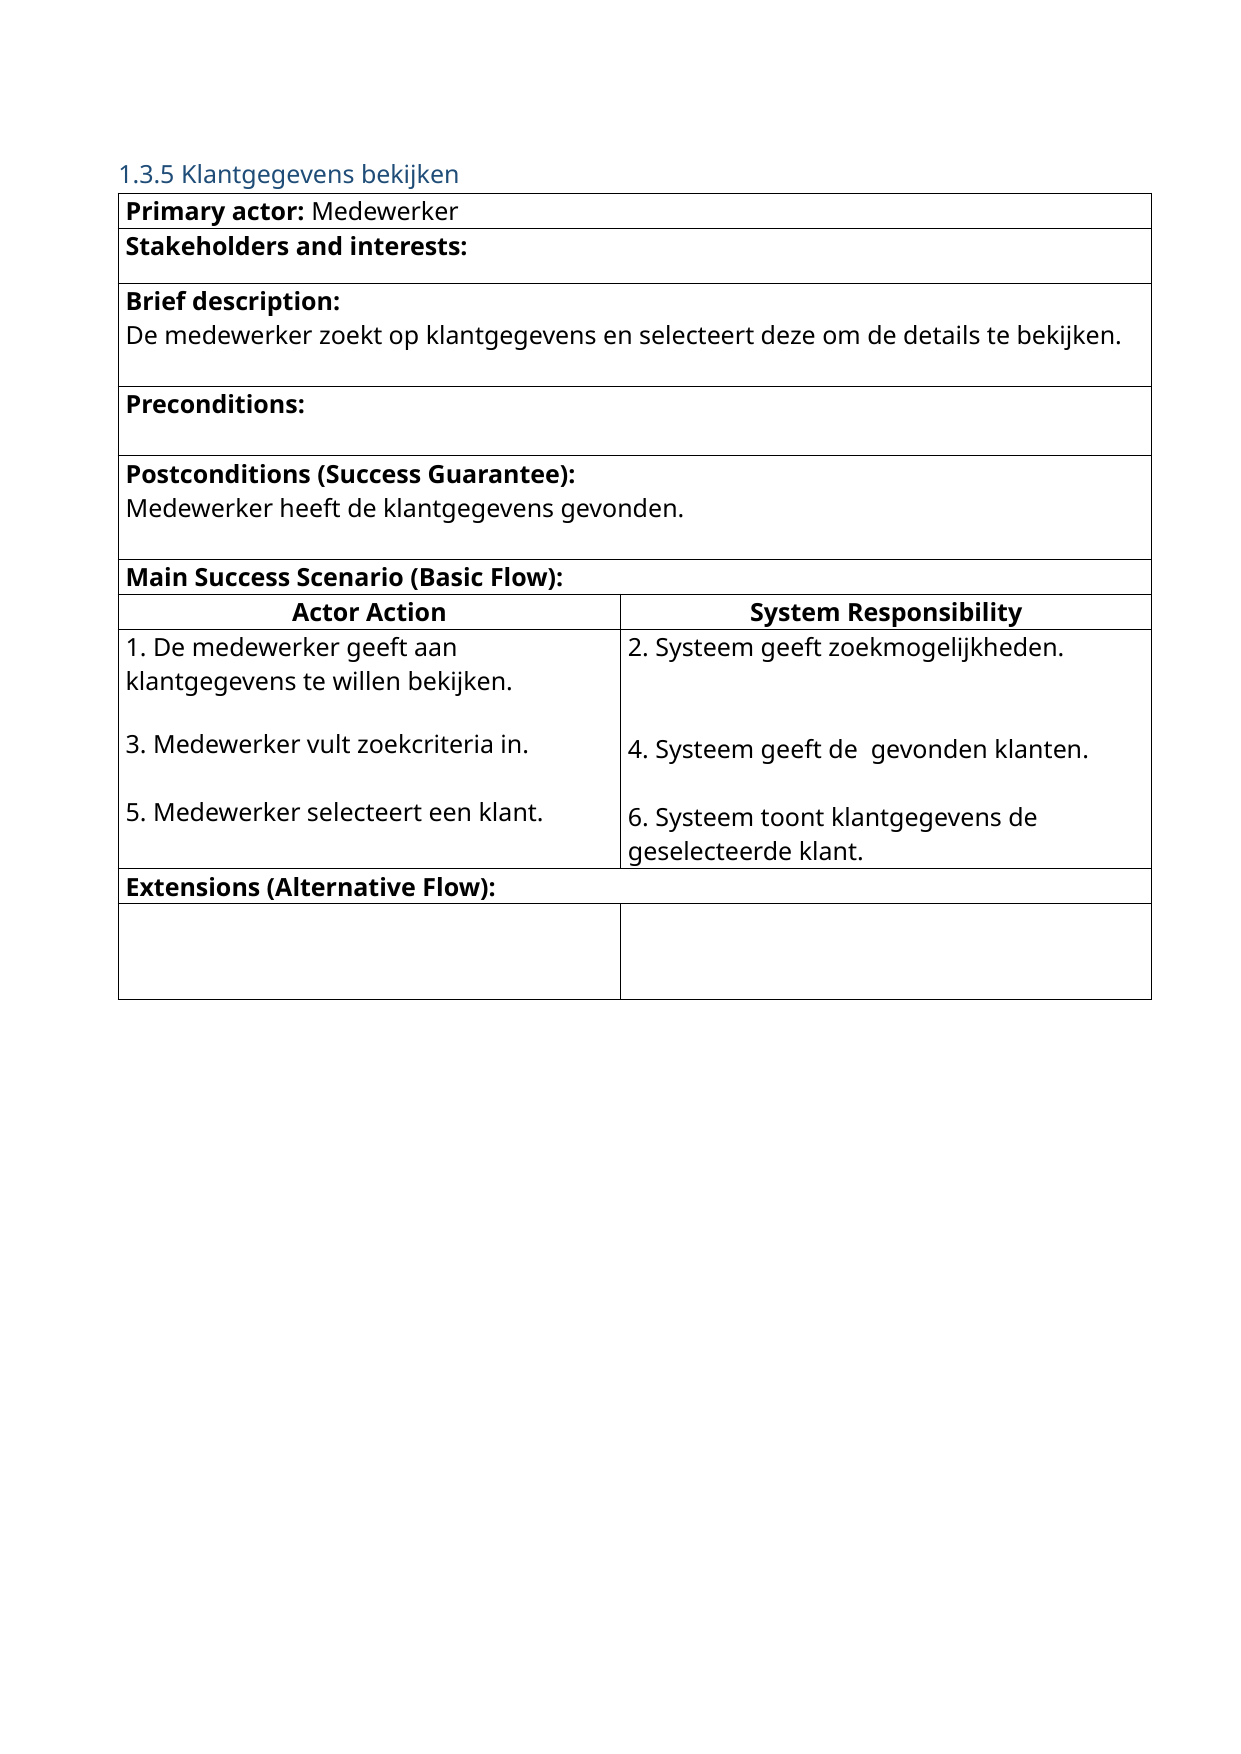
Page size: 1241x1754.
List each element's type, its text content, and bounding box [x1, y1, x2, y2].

table_cell 2. Systeem geeft zoekmogelijkheden. 4. Systeem geeft de gevonden klanten. 6. Systeem toont klantgegevens de geselecteerde klant. [621, 630, 1151, 868]
table_cell [119, 904, 620, 999]
table_cell Preconditions: [119, 387, 1151, 455]
table_cell Postconditions (Success Guarantee): Medewerker heeft de klantgegevens gevonden. [119, 456, 1151, 558]
table_cell Brief description: De medewerker zoekt op klantgegevens en selecteert deze om de details te bekijken. [119, 284, 1151, 386]
table_header Primary actor: Medewerker [119, 194, 1151, 227]
table_cell 1. De medewerker geeft aan klantgegevens te willen bekijken. 3. Medewerker vult zoekcriteria in. 5. Medewerker selecteert een klant. [119, 630, 620, 868]
table_cell Extensions (Alternative Flow): [119, 869, 1151, 903]
table_cell Main Success Scenario (Basic Flow): [119, 560, 1151, 593]
table_cell Stakeholders and interests: [119, 229, 1151, 283]
subtitle 1.3.5 Klantgegevens bekijken [118, 156, 1122, 190]
table_cell Actor Action [119, 595, 620, 629]
table_cell System Responsibility [621, 595, 1151, 629]
table_cell [621, 904, 1151, 999]
